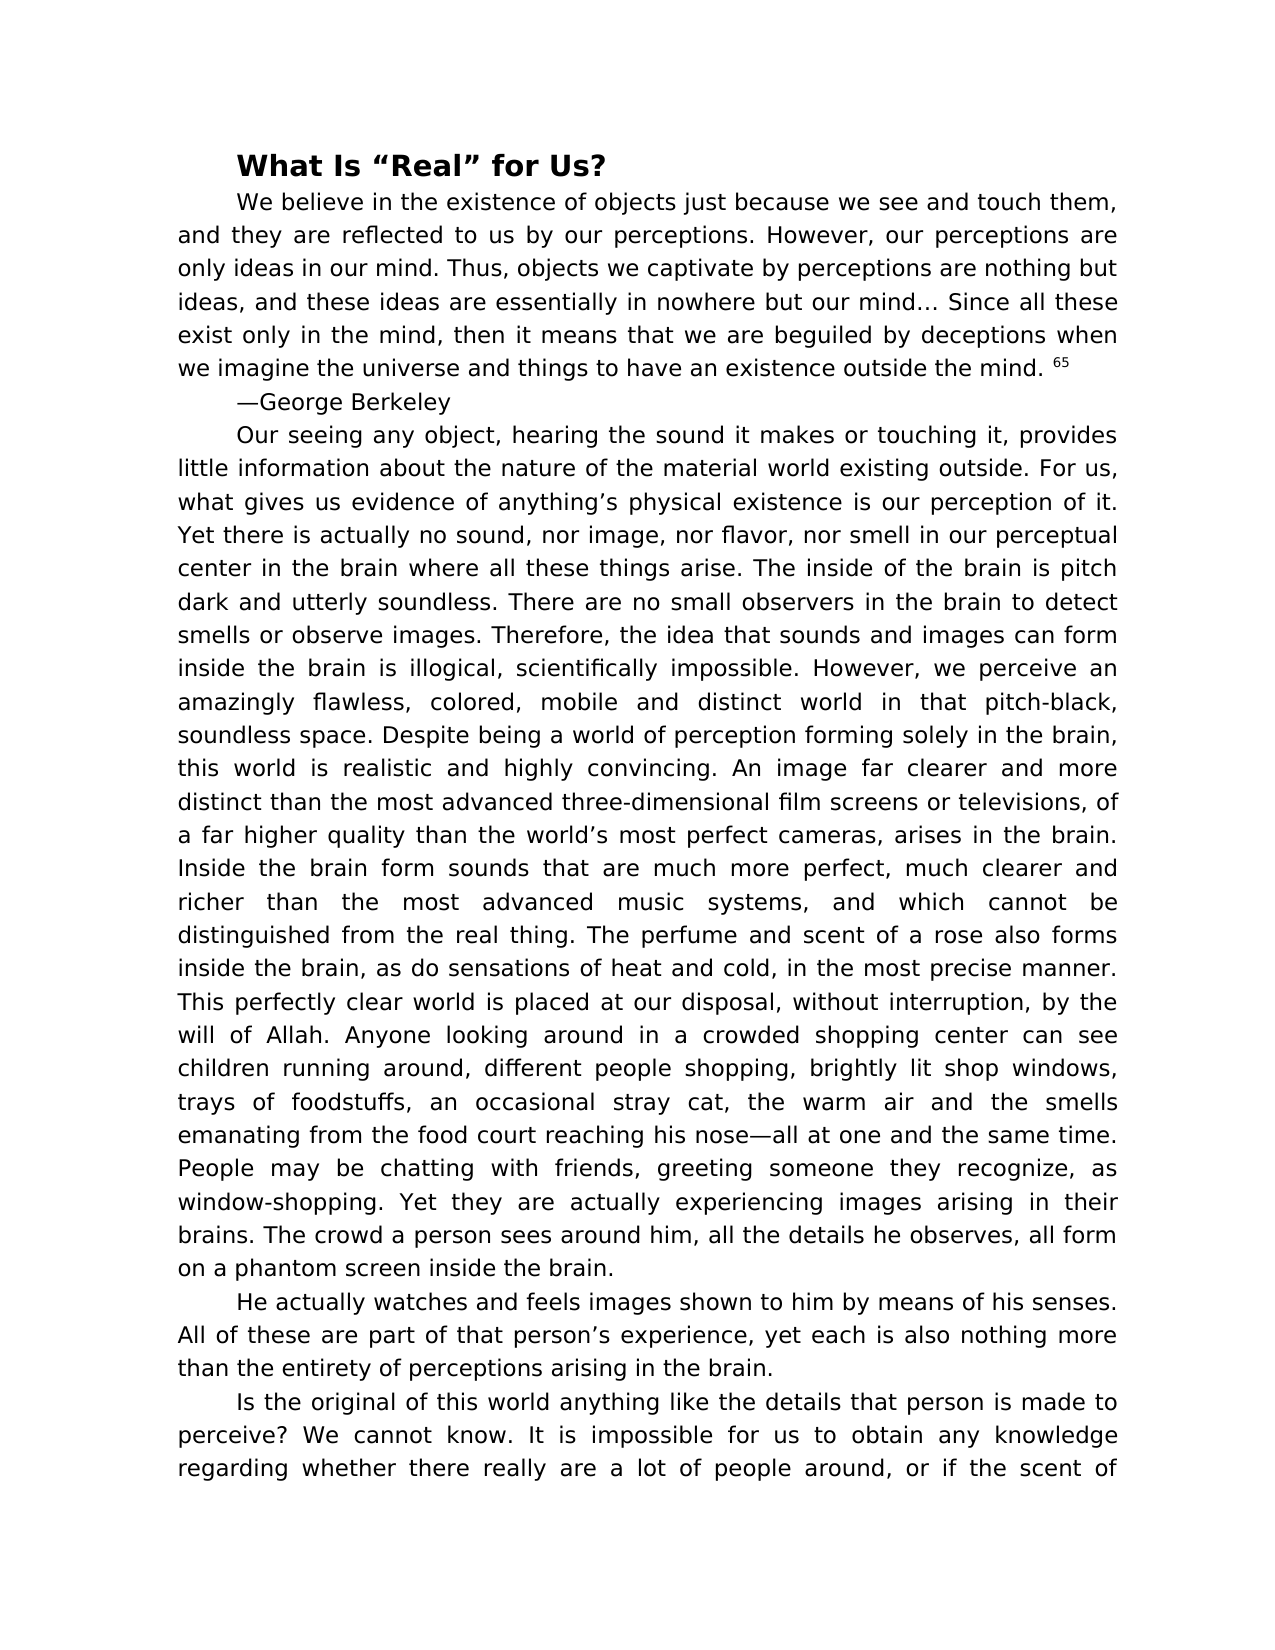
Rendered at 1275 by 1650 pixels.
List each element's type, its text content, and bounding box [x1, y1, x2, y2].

text We believe in the existence of objects just because we see and touch them, and they are reflected to us by our perceptions. However, our perceptions are only ideas in our mind. Thus, objects we captivate by perceptions are nothing but ideas, and these ideas are essentially in nowhere but our mind… Since all these exist only in the mind, then it means that we are beguiled by deceptions when we imagine the universe and things to have an existence outside the mind. 65 [177, 183, 1119, 383]
text He actually watches and feels images shown to him by means of his senses. All of these are part of that person’s experience, yet each is also nothing more than the entirety of perceptions arising in the brain. [177, 1283, 1119, 1383]
text Is the original of this world anything like the details that person is made to perceive? We cannot know. It is impossible for us to obtain any knowledge regarding whether there really are a lot of people around, or if the scent of [177, 1383, 1119, 1483]
text —George Berkeley [177, 383, 1119, 417]
text Our seeing any object, hearing the sound it makes or touching it, provides little information about the nature of the material world existing outside. For us, what gives us evidence of anything’s physical existence is our perception of it. Yet there is actually no sound, nor image, nor flavor, nor smell in our perceptual center in the brain where all these things arise. The inside of the brain is pitch dark and utterly soundless. There are no small observers in the brain to detect smells or observe images. Therefore, the idea that sounds and images can form inside the brain is illogical, scientifically impossible. However, we perceive an amazingly flawless, colored, mobile and distinct world in that pitch-black, soundless space. Despite being a world of perception forming solely in the brain, this world is realistic and highly convincing. An image far clearer and more distinct than the most advanced three-dimensional film screens or televisions, of a far higher quality than the world’s most perfect cameras, arises in the brain. Inside the brain form sounds that are much more perfect, much clearer and richer than the most advanced music systems, and which cannot be distinguished from the real thing. The perfume and scent of a rose also forms inside the brain, as do sensations of heat and cold, in the most precise manner. This perfectly clear world is placed at our disposal, without interruption, by the will of Allah. Anyone looking around in a crowded shopping center can see children running around, different people shopping, brightly lit shop windows, trays of foodstuffs, an occasional stray cat, the warm air and the smells emanating from the food court reaching his nose—all at one and the same time. People may be chatting with friends, greeting someone they recognize, as window-shopping. Yet they are actually experiencing images arising in their brains. The crowd a person sees around him, all the details he observes, all form on a phantom screen inside the brain. [177, 417, 1119, 1283]
text What Is “Real” for Us? [177, 150, 1119, 183]
